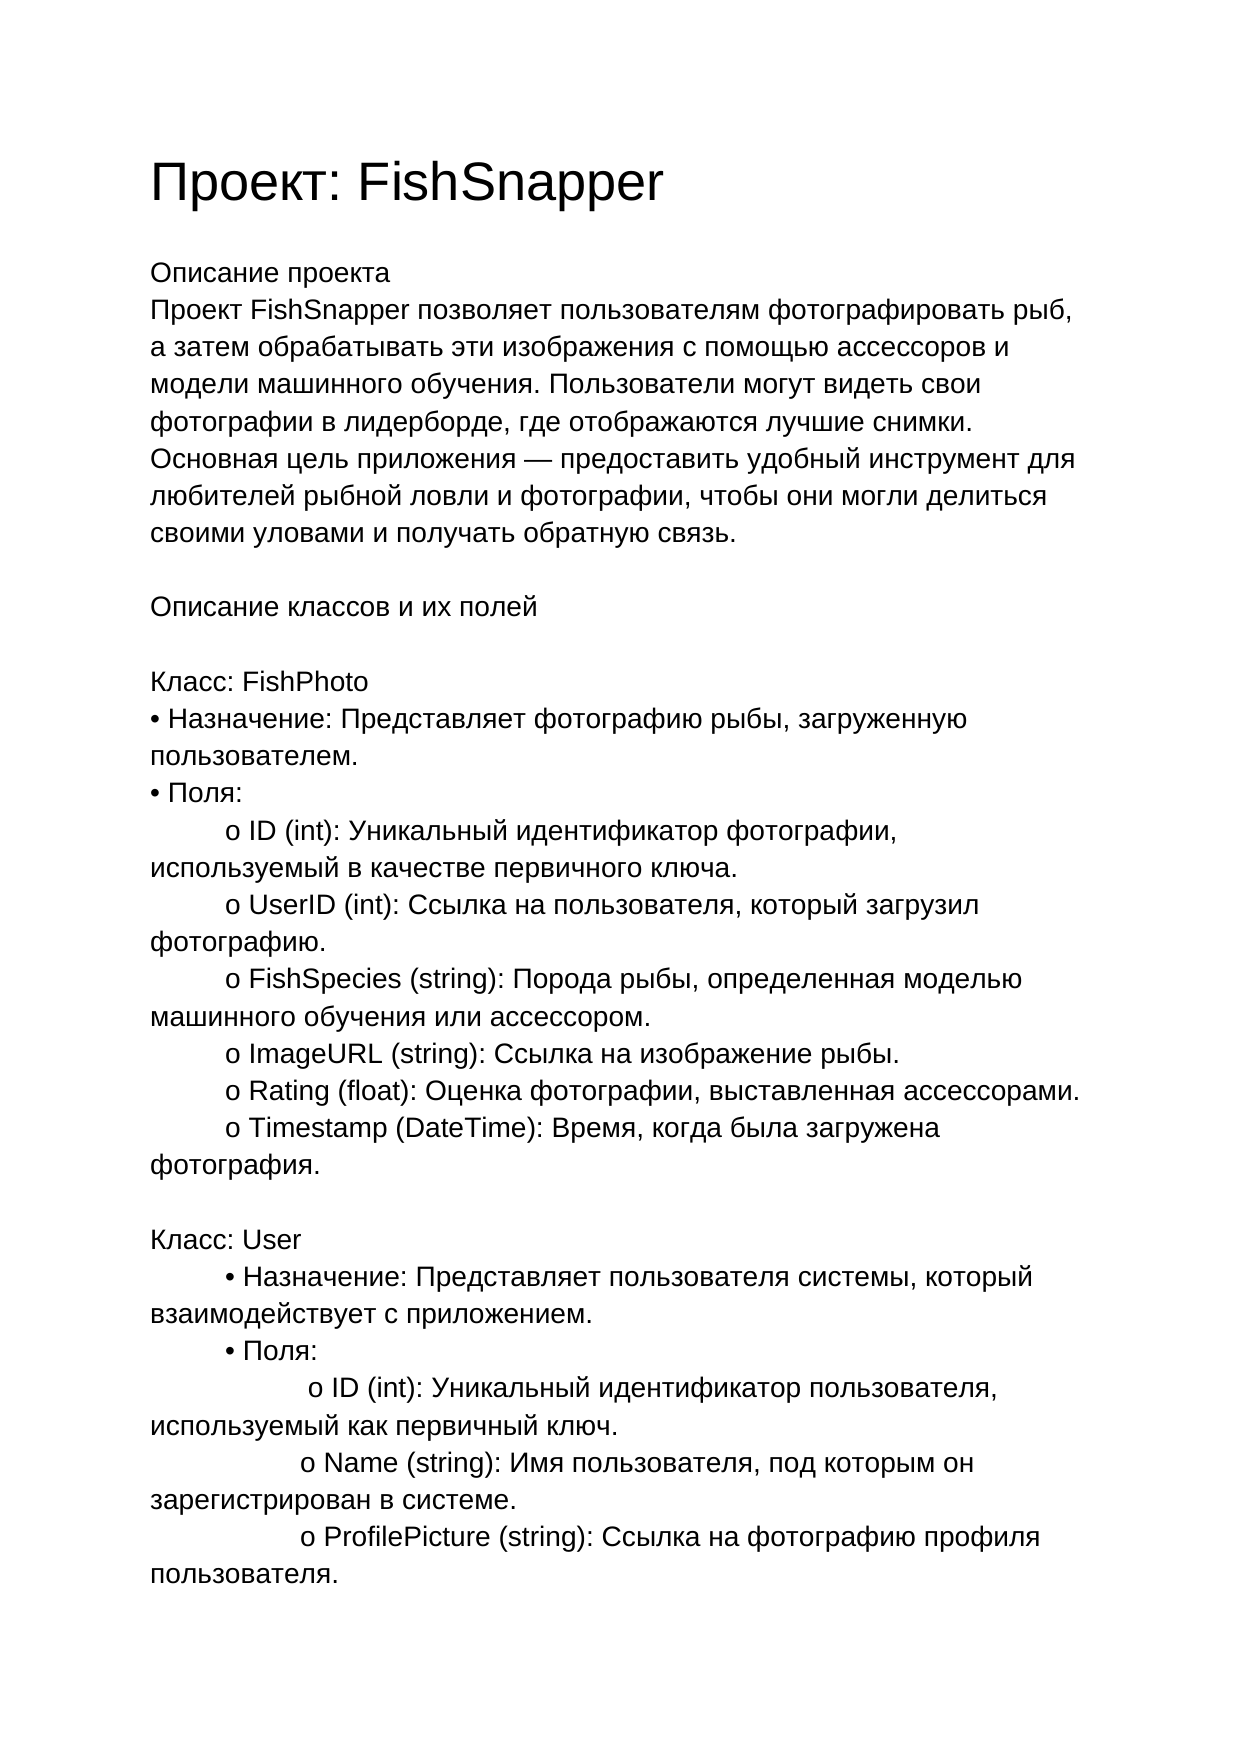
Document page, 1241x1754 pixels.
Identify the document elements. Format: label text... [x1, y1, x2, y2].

text o UserID (int): Ссылка на пользователя, который загрузил фотографию. [150, 888, 1090, 957]
title Проект: FishSnapper [150, 150, 1090, 212]
text o FishSpecies (string): Порода рыбы, определенная моделью машинного обучения или ассессором. [150, 962, 1090, 1032]
text o ImageURL (string): Ссылка на изображение рыбы. [150, 1037, 1090, 1069]
text Класс: FishPhoto [150, 665, 1090, 697]
text • Поля: [150, 776, 1090, 809]
text o ProfilePicture (string): Ссылка на фотографию профиля пользователя. [150, 1520, 1090, 1590]
text • Поля: [150, 1334, 1090, 1367]
text o ID (int): Уникальный идентификатор пользователя, используемый как первичный ключ. [150, 1371, 1090, 1441]
text o ID (int): Уникальный идентификатор фотографии, используемый в качестве первичного ключа. [150, 813, 1090, 883]
text o Name (string): Имя пользователя, под которым он зарегистрирован в системе. [150, 1446, 1090, 1515]
text o Rating (float): Оценка фотографии, выставленная ассессорами. [150, 1074, 1090, 1106]
text Описание проекта [150, 256, 1090, 288]
text • Назначение: Представляет пользователя системы, который взаимодействует с приложением. [150, 1260, 1090, 1329]
text o Timestamp (DateTime): Время, когда была загружена фотография. [150, 1111, 1090, 1181]
text Проект FishSnapper позволяет пользователям фотографировать рыб, а затем обрабатывать эти изображения с помощью ассессоров и модели машинного обучения. Пользователи могут видеть свои фотографии в лидерборде, где отображаются лучшие снимки. Основная цель приложения — предоставить удобный инструмент для любителей рыбной ловли и фотографии, чтобы они могли делиться своими уловами и получать обратную связь. [150, 293, 1090, 548]
text • Назначение: Представляет фотографию рыбы, загруженную пользователем. [150, 702, 1090, 772]
text Описание классов и их полей [150, 590, 1090, 623]
text Класс: User [150, 1223, 1090, 1255]
